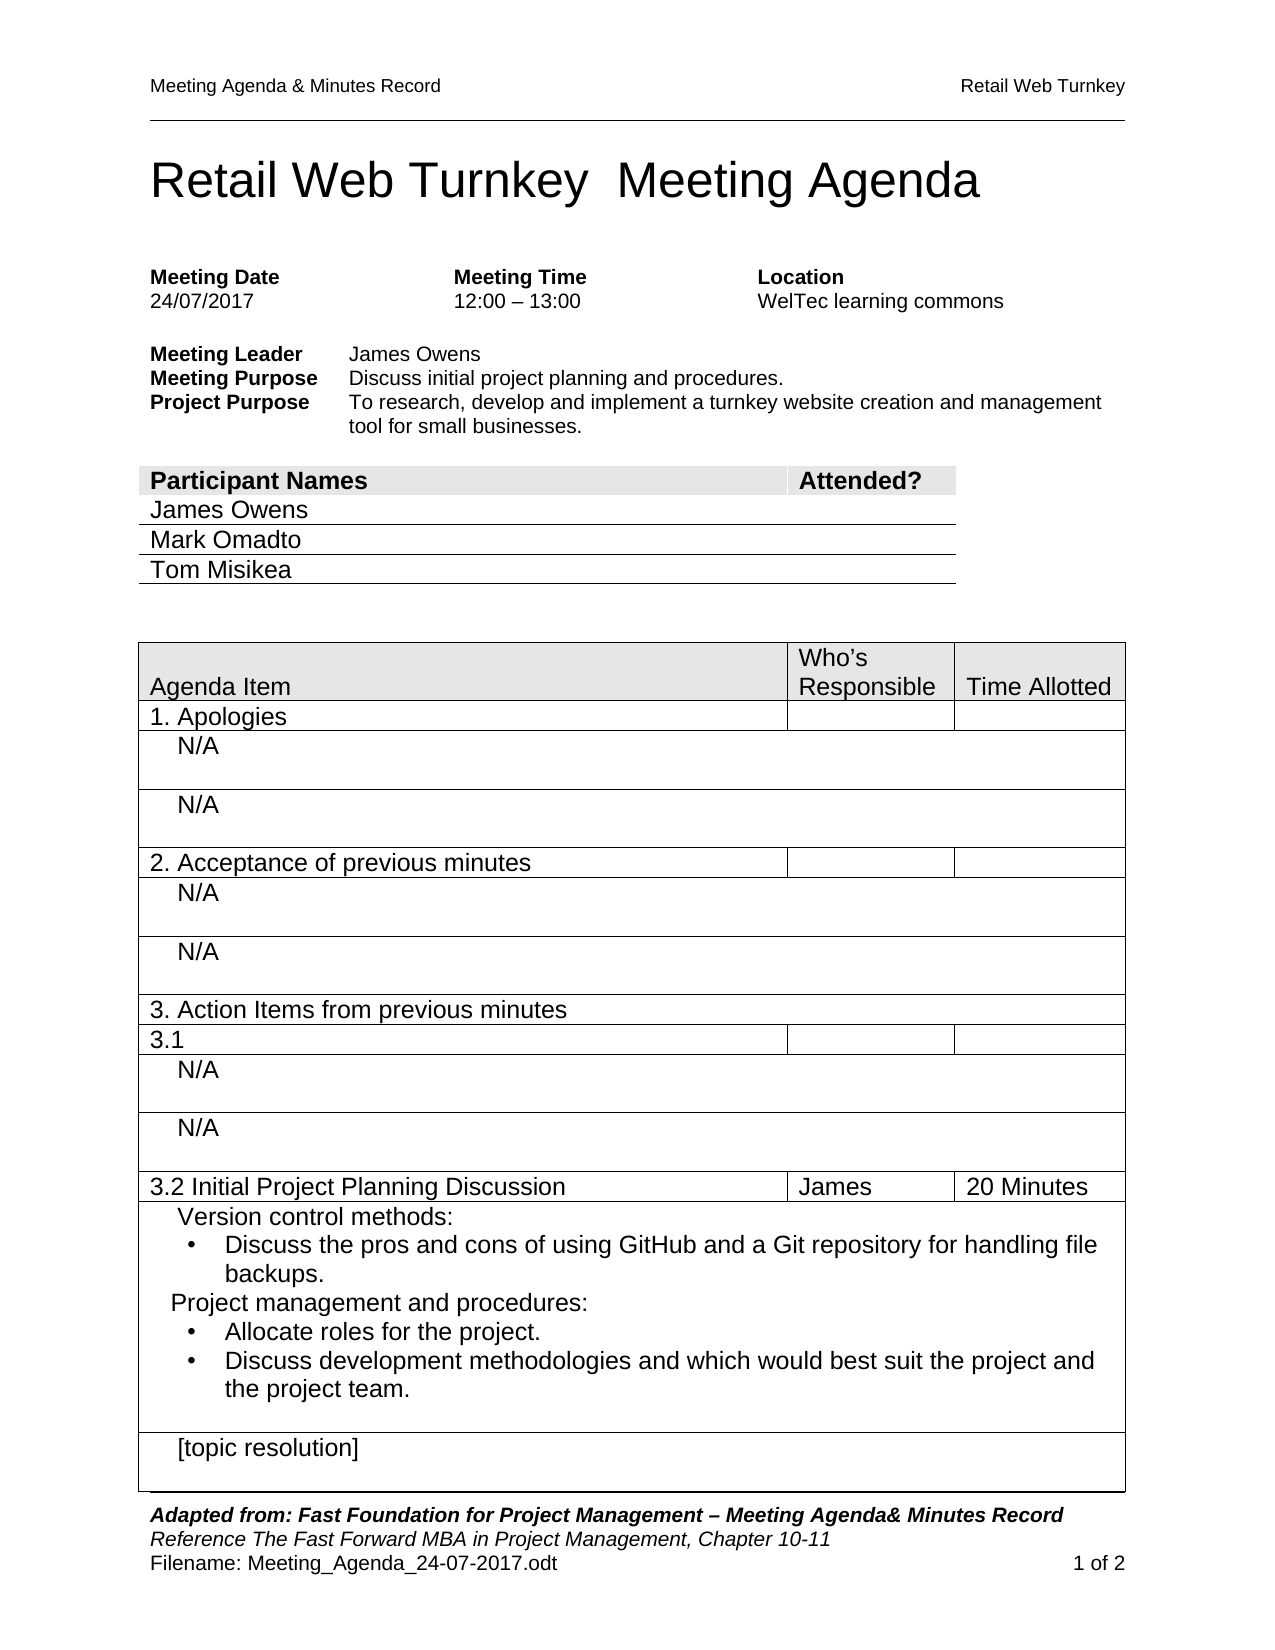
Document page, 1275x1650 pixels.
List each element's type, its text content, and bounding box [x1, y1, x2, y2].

table_cell [788, 1025, 954, 1054]
table_cell 3. Action Items from previous minutes [139, 995, 1125, 1024]
table_header Attended? [788, 466, 956, 495]
table_cell To research, develop and implement a turnkey website creation and management tool for small businesses. [338, 390, 1125, 437]
table_cell Tom Misikea [139, 555, 787, 583]
table_header Meeting Date [139, 265, 442, 289]
table_cell N/A [139, 937, 1125, 994]
table_cell 3.2 Initial Project Planning Discussion [139, 1172, 787, 1201]
table_header Time Allotted [955, 643, 1125, 700]
table_cell 20 Minutes [955, 1172, 1125, 1201]
table_cell [788, 495, 956, 524]
table_header Location [746, 265, 1125, 289]
table_cell [788, 555, 956, 583]
table_header Meeting Leader [139, 342, 337, 366]
table_header Meeting Time [443, 265, 746, 289]
table_cell Project Purpose [139, 390, 337, 437]
table_cell [788, 701, 954, 730]
table_cell James [788, 1172, 954, 1201]
table_header James Owens [338, 342, 1125, 366]
table_cell James Owens [139, 495, 787, 524]
table_cell 2. Acceptance of previous minutes [139, 848, 787, 877]
table_cell 3.1 [139, 1025, 787, 1054]
table_cell N/A [139, 1113, 1125, 1171]
table_cell [788, 525, 956, 553]
table_cell 12:00 – 13:00 [443, 289, 746, 313]
table_cell 1. Apologies [139, 701, 787, 730]
table_cell 24/07/2017 [139, 289, 442, 313]
table_cell Meeting Purpose [139, 366, 337, 389]
table_cell [topic resolution] [139, 1433, 1125, 1491]
table_cell N/A [139, 878, 1125, 936]
table_cell [955, 701, 1125, 730]
table_header Who’s Responsible [788, 643, 954, 700]
table_cell Mark Omadto [139, 525, 787, 553]
table_cell N/A [139, 731, 1125, 789]
table_cell [788, 848, 954, 877]
table_cell N/A [139, 790, 1125, 847]
table_cell Version control methods: Discuss the pros and cons of using GitHub and a Git repository for handling file backups. Project management and procedures: Allocate roles for the project. Discuss development methodologies and which would best suit the project and the project team. [139, 1202, 1125, 1432]
table_cell N/A [139, 1055, 1125, 1112]
text Retail Web Turnkey Meeting Agenda [150, 150, 1125, 207]
table_header Agenda Item [139, 643, 787, 700]
table_cell [955, 848, 1125, 877]
table_header Participant Names [139, 466, 787, 495]
table_cell WelTec learning commons [746, 289, 1125, 313]
table_cell [955, 1025, 1125, 1054]
table_cell Discuss initial project planning and procedures. [338, 366, 1125, 389]
